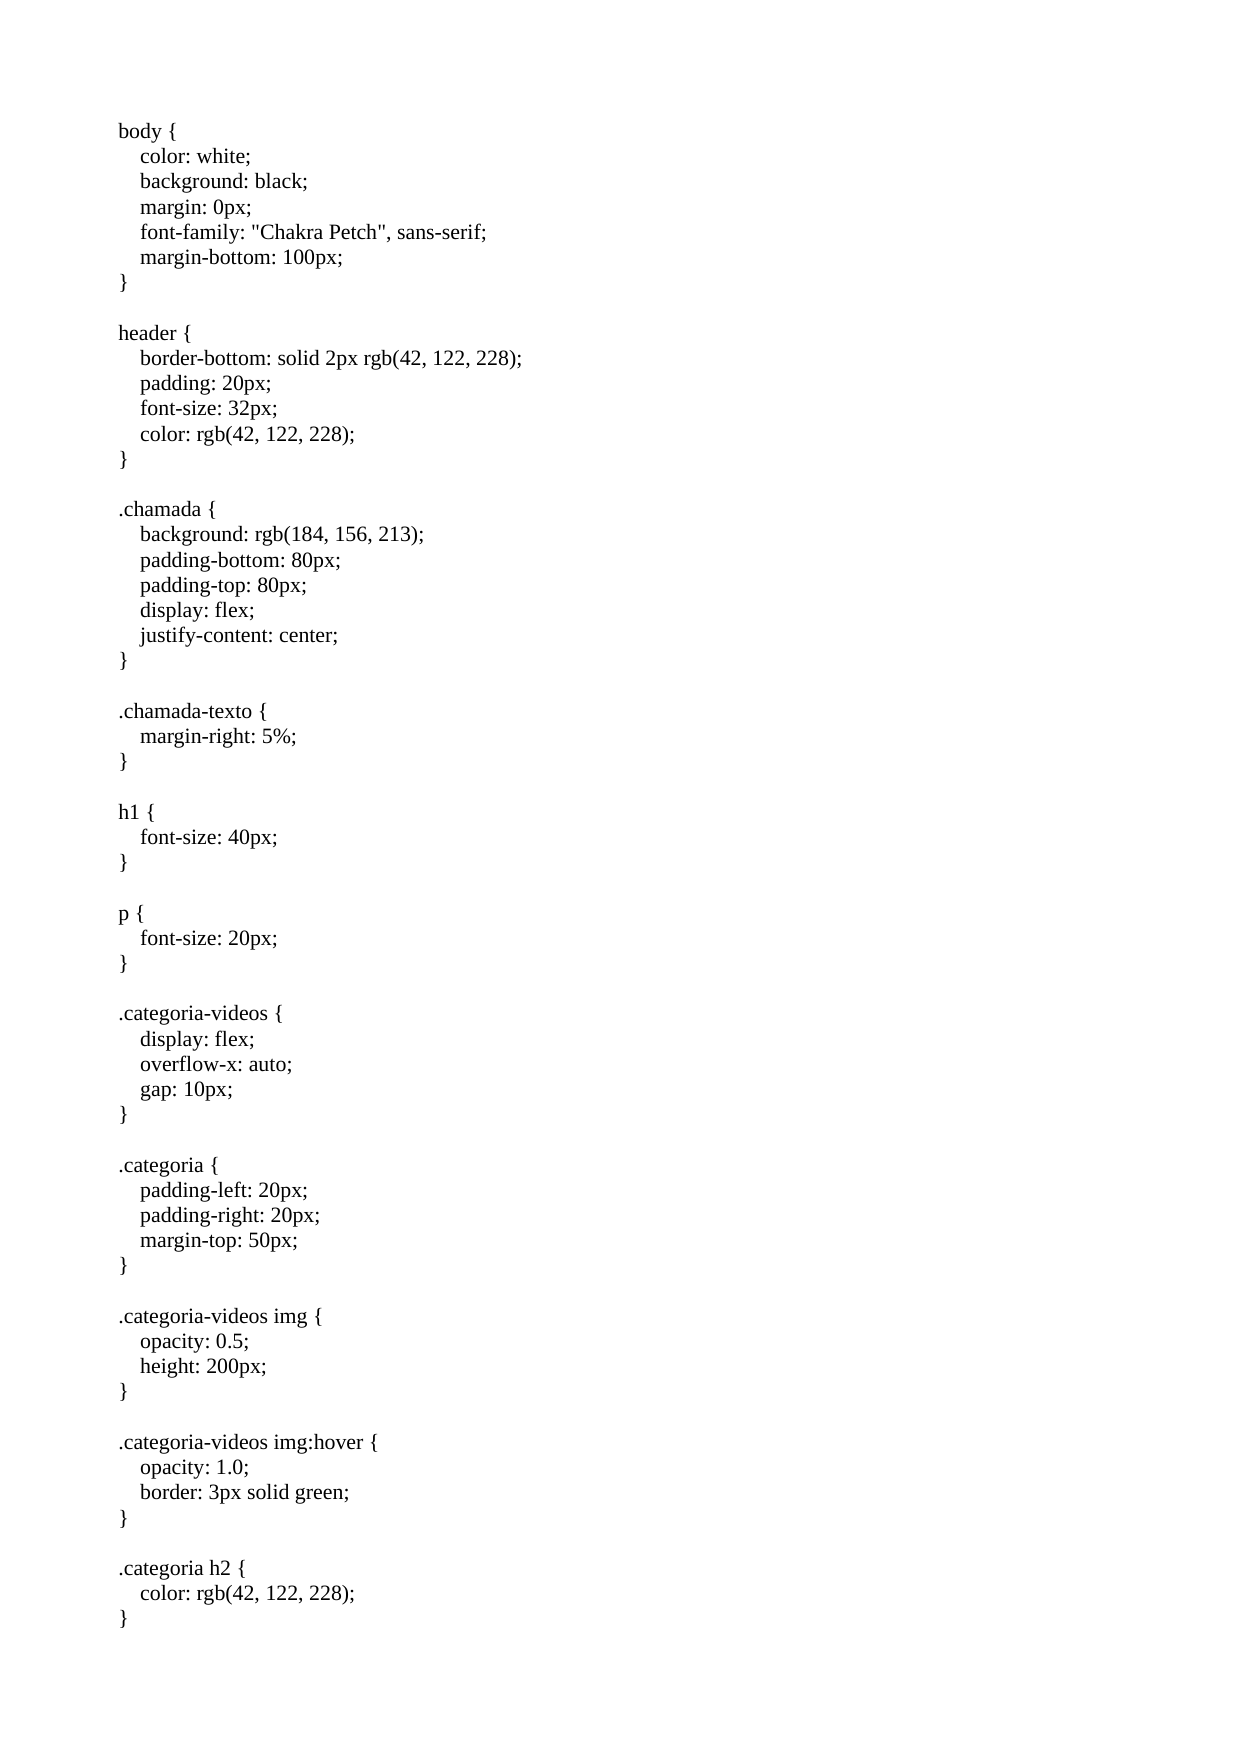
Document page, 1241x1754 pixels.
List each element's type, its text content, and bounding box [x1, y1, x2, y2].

text font-size: 40px; [118, 824, 1122, 849]
text color: white; [118, 143, 1122, 168]
text margin-right: 5%; [118, 723, 1122, 748]
text opacity: 1.0; [118, 1454, 1122, 1479]
text opacity: 0.5; [118, 1328, 1122, 1353]
text border-bottom: solid 2px rgb(42, 122, 228); [118, 345, 1122, 370]
text font-family: "Chakra Petch", sans-serif; [118, 219, 1122, 244]
text .chamada-texto { [118, 698, 1122, 723]
text .categoria-videos img { [118, 1303, 1122, 1328]
text .categoria-videos img:hover { [118, 1429, 1122, 1454]
text gap: 10px; [118, 1076, 1122, 1101]
text border: 3px solid green; [118, 1479, 1122, 1504]
text color: rgb(42, 122, 228); [118, 421, 1122, 446]
text } [118, 446, 1122, 471]
text body { [118, 118, 1122, 143]
text } [118, 269, 1122, 294]
text .categoria h2 { [118, 1555, 1122, 1580]
text margin-top: 50px; [118, 1227, 1122, 1252]
text padding-right: 20px; [118, 1202, 1122, 1227]
text margin-bottom: 100px; [118, 244, 1122, 269]
text font-size: 32px; [118, 395, 1122, 421]
text background: rgb(184, 156, 213); [118, 521, 1122, 547]
text background: black; [118, 168, 1122, 194]
text .categoria-videos { [118, 1000, 1122, 1026]
text justify-content: center; [118, 622, 1122, 647]
text } [118, 1605, 1122, 1631]
text display: flex; [118, 1026, 1122, 1051]
text } [118, 1504, 1122, 1530]
text margin: 0px; [118, 194, 1122, 219]
text overflow-x: auto; [118, 1051, 1122, 1076]
text .categoria { [118, 1152, 1122, 1177]
text } [118, 748, 1122, 773]
text padding-bottom: 80px; [118, 547, 1122, 572]
text padding-left: 20px; [118, 1177, 1122, 1202]
text p { [118, 899, 1122, 925]
text header { [118, 320, 1122, 345]
text display: flex; [118, 597, 1122, 622]
text font-size: 20px; [118, 925, 1122, 950]
text } [118, 1378, 1122, 1404]
text } [118, 647, 1122, 673]
text padding-top: 80px; [118, 572, 1122, 597]
text } [118, 950, 1122, 975]
text } [118, 849, 1122, 874]
text .chamada { [118, 496, 1122, 521]
text height: 200px; [118, 1353, 1122, 1378]
text color: rgb(42, 122, 228); [118, 1580, 1122, 1605]
text } [118, 1252, 1122, 1278]
text h1 { [118, 799, 1122, 824]
text padding: 20px; [118, 370, 1122, 395]
text } [118, 1101, 1122, 1126]
